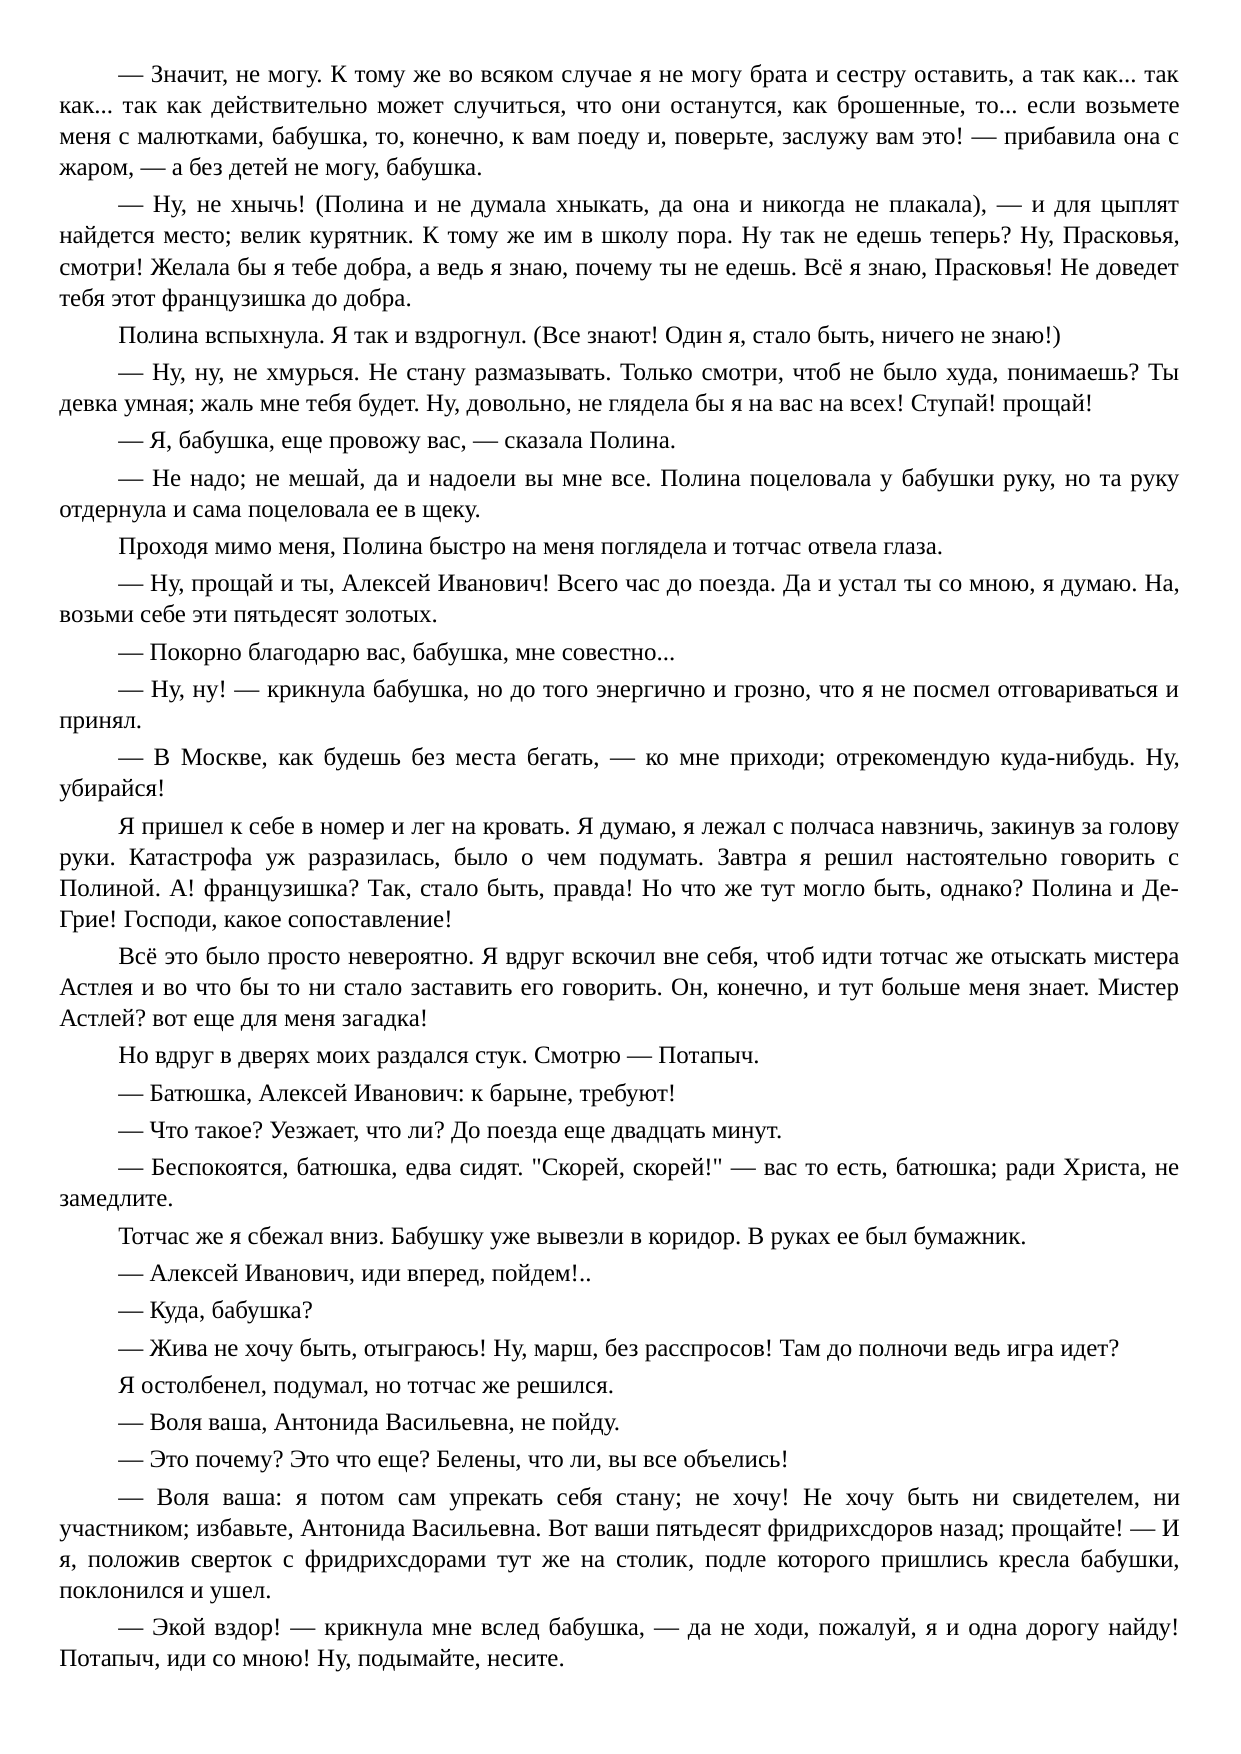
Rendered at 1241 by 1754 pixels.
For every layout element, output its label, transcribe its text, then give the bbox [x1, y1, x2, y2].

text — Что такое? Уезжает, что ли? До поезда еще двадцать минут. [59, 1115, 1181, 1144]
text Проходя мимо меня, Полина быстро на меня поглядела и тотчас отвела глаза. [59, 531, 1181, 560]
text — Ну, ну, не хмурься. Не стану размазывать. Только смотри, чтоб не было худа, понимаешь? Ты девка умная; жаль мне тебя будет. Ну, довольно, не глядела бы я на вас на всех! Ступай! прощай! [59, 357, 1181, 417]
text — Ну, прощай и ты, Алексей Иванович! Всего час до поезда. Да и устал ты со мною, я думаю. На, возьми себе эти пятьдесят золотых. [59, 568, 1181, 628]
text — Воля ваша: я потом сам упрекать себя стану; не хочу! Не хочу быть ни свидетелем, ни участником; избавьте, Антонида Васильевна. Вот ваши пятьдесят фридрихсдоров назад; прощайте! — И я, положив сверток с фридрихсдорами тут же на столик, подле которого пришлись кресла бабушки, поклонился и ушел. [59, 1482, 1181, 1604]
text Я остолбенел, подумал, но тотчас же решился. [59, 1370, 1181, 1399]
text — Экой вздор! — крикнула мне вслед бабушка, — да не ходи, пожалуй, я и одна дорогу найду! Потапыч, иди со мною! Ну, подымайте, несите. [59, 1612, 1181, 1672]
text — Это почему? Это что еще? Белены, что ли, вы все объелись! [59, 1444, 1181, 1473]
text — Не надо; не мешай, да и надоели вы мне все. Полина поцеловала у бабушки руку, но та руку отдернула и сама поцеловала ее в щеку. [59, 463, 1181, 523]
text Я пришел к себе в номер и лег на кровать. Я думаю, я лежал с полчаса навзничь, закинув за голову руки. Катастрофа уж разразилась, было о чем подумать. Завтра я решил настоятельно говорить с Полиной. А! французишка? Так, стало быть, правда! Но что же тут могло быть, однако? Полина и Де-Грие! Господи, какое сопоставление! [59, 811, 1181, 933]
text — Значит, не могу. К тому же во всяком случае я не могу брата и сестру оставить, а так как... так как... так как действительно может случиться, что они останутся, как брошенные, то... если возьмете меня с малютками, бабушка, то, конечно, к вам поеду и, поверьте, заслужу вам это! — прибавила она с жаром, — а без детей не могу, бабушка. [59, 59, 1181, 181]
text — Я, бабушка, еще провожу вас, — сказала Полина. [59, 426, 1181, 454]
text Полина вспыхнула. Я так и вздрогнул. (Все знают! Один я, стало быть, ничего не знаю!) [59, 320, 1181, 349]
text — Покорно благодарю вас, бабушка, мне совестно... [59, 637, 1181, 666]
text Тотчас же я сбежал вниз. Бабушку уже вывезли в коридор. В руках ее был бумажник. [59, 1221, 1181, 1249]
text — Беспокоятся, батюшка, едва сидят. "Скорей, скорей!" — вас то есть, батюшка; ради Христа, не замедлите. [59, 1152, 1181, 1212]
text — Батюшка, Алексей Иванович: к барыне, требуют! [59, 1078, 1181, 1107]
text — Жива не хочу быть, отыграюсь! Ну, марш, без расспросов! Там до полночи ведь игра идет? [59, 1333, 1181, 1361]
text — Алексей Иванович, иди вперед, пойдем!.. [59, 1258, 1181, 1287]
text — Ну, не хнычь! (Полина и не думала хныкать, да она и никогда не плакала), — и для цыплят найдется место; велик курятник. К тому же им в школу пора. Ну так не едешь теперь? Ну, Прасковья, смотри! Желала бы я тебе добра, а ведь я знаю, почему ты не едешь. Всё я знаю, Прасковья! Не доведет тебя этот французишка до добра. [59, 189, 1181, 311]
text Всё это было просто невероятно. Я вдруг вскочил вне себя, чтоб идти тотчас же отыскать мистера Астлея и во что бы то ни стало заставить его говорить. Он, конечно, и тут больше меня знает. Мистер Астлей? вот еще для меня загадка! [59, 941, 1181, 1032]
text — Ну, ну! — крикнула бабушка, но до того энергично и грозно, что я не посмел отговариваться и принял. [59, 674, 1181, 734]
text — Куда, бабушка? [59, 1295, 1181, 1324]
text Но вдруг в дверях моих раздался стук. Смотрю — Потапыч. [59, 1041, 1181, 1069]
text — В Москве, как будешь без места бегать, — ко мне приходи; отрекомендую куда-нибудь. Ну, убирайся! [59, 742, 1181, 802]
text — Воля ваша, Антонида Васильевна, не пойду. [59, 1407, 1181, 1436]
